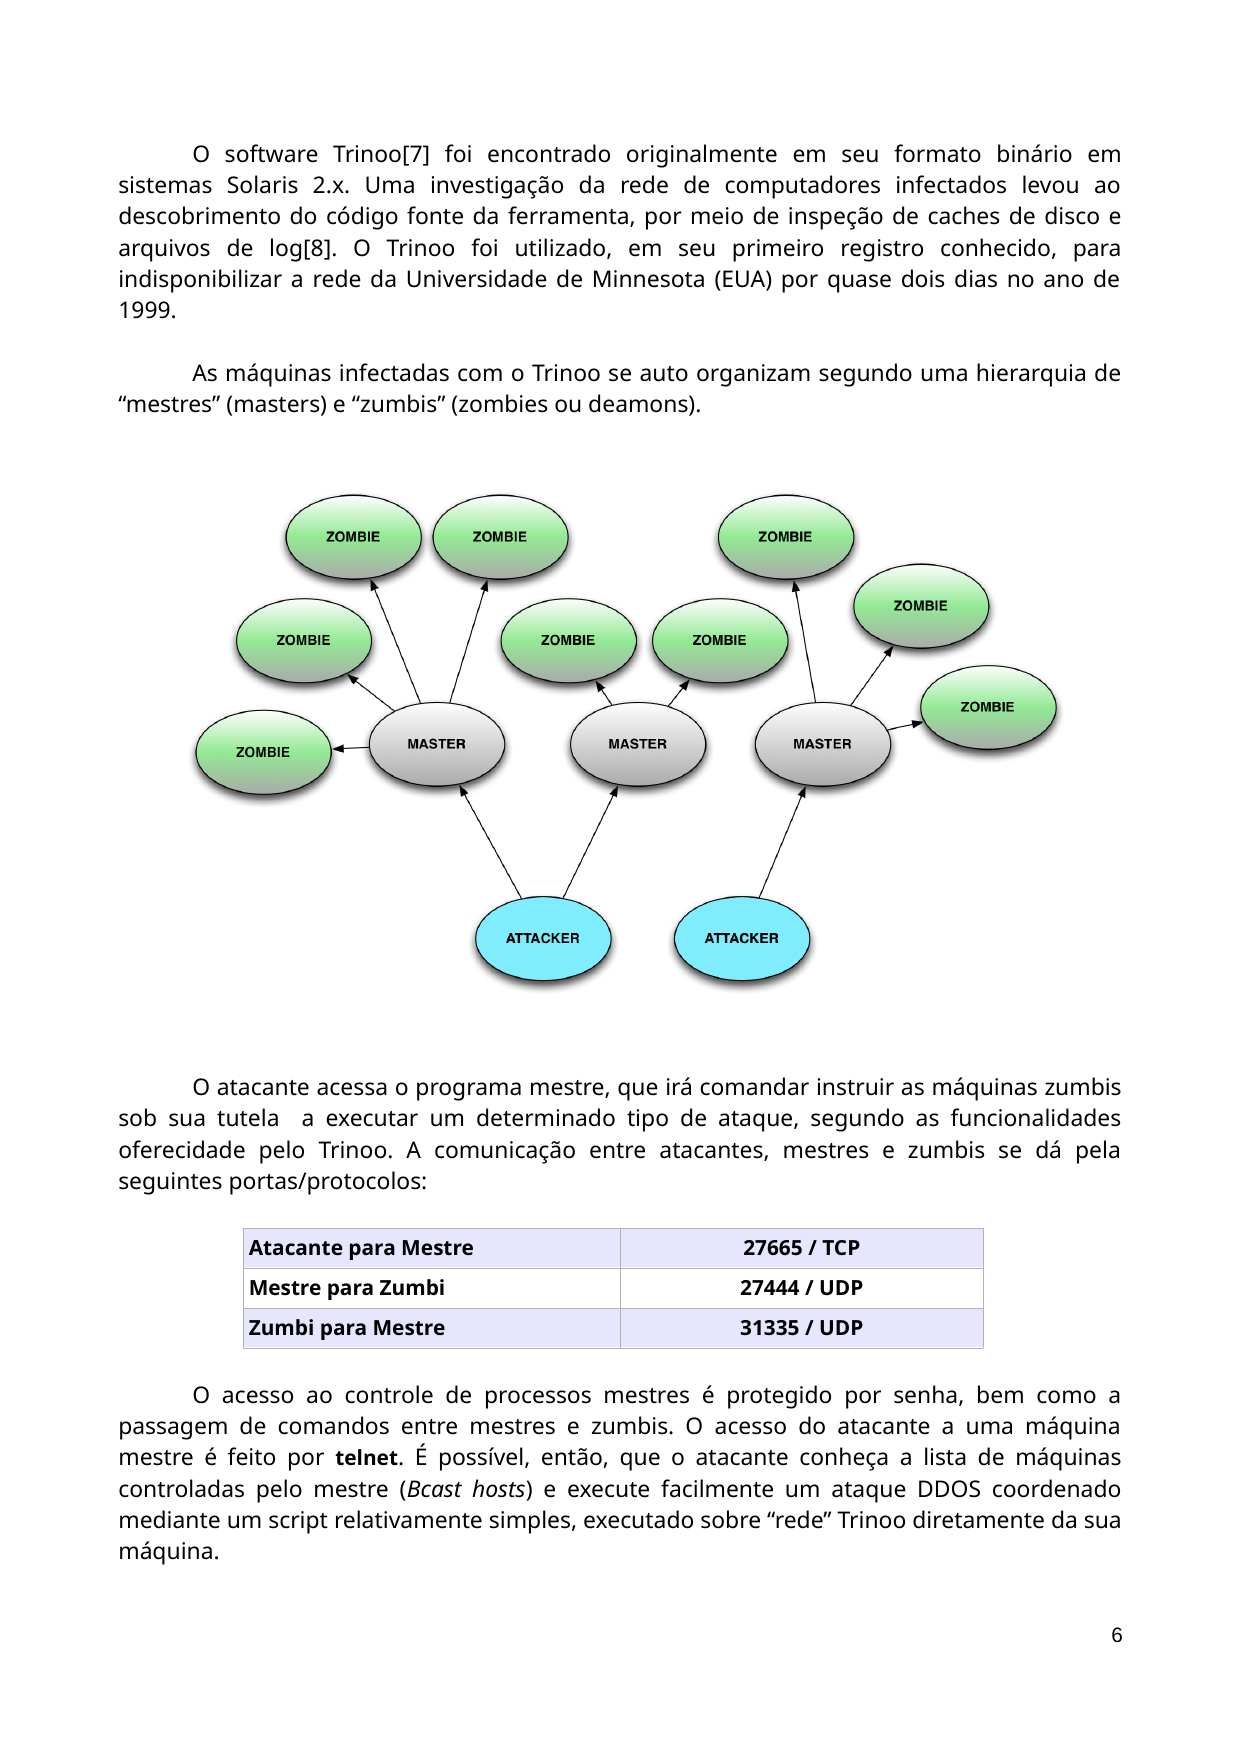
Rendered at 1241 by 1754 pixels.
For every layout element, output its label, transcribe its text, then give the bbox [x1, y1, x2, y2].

table_header Atacante para Mestre [244, 1229, 620, 1267]
text As máquinas infectadas com o Trinoo se auto organizam segundo uma hierarquia de “mestres” (masters) e “zumbis” (zombies ou deamons). [118, 356, 1122, 419]
table_cell Zumbi para Mestre [244, 1309, 620, 1347]
table_header 27665 / TCP [621, 1229, 983, 1267]
picture [171, 475, 1080, 1009]
table_cell 27444 / UDP [621, 1269, 983, 1307]
text O software Trinoo[7] foi encontrado originalmente em seu formato binário em sistemas Solaris 2.x. Uma investigação da rede de computadores infectados levou ao descobrimento do código fonte da ferramenta, por meio de inspeção de caches de disco e arquivos de log[8]. O Trinoo foi utilizado, em seu primeiro registro conhecido, para indisponibilizar a rede da Universidade de Minnesota (EUA) por quase dois dias no ano de 1999. [118, 138, 1122, 325]
text O atacante acessa o programa mestre, que irá comandar instruir as máquinas zumbis sob sua tutela a executar um determinado tipo de ataque, segundo as funcionalidades oferecidade pelo Trinoo. A comunicação entre atacantes, mestres e zumbis se dá pela seguintes portas/protocolos: [118, 1071, 1122, 1196]
table_cell Mestre para Zumbi [244, 1269, 620, 1307]
table_cell 31335 / UDP [621, 1309, 983, 1347]
text O acesso ao controle de processos mestres é protegido por senha, bem como a passagem de comandos entre mestres e zumbis. O acesso do atacante a uma máquina mestre é feito por telnet. É possível, então, que o atacante conheça a lista de máquinas controladas pelo mestre (Bcast hosts) e execute facilmente um ataque DDOS coordenado mediante um script relativamente simples, executado sobre “rede” Trinoo diretamente da sua máquina. [118, 1379, 1122, 1566]
